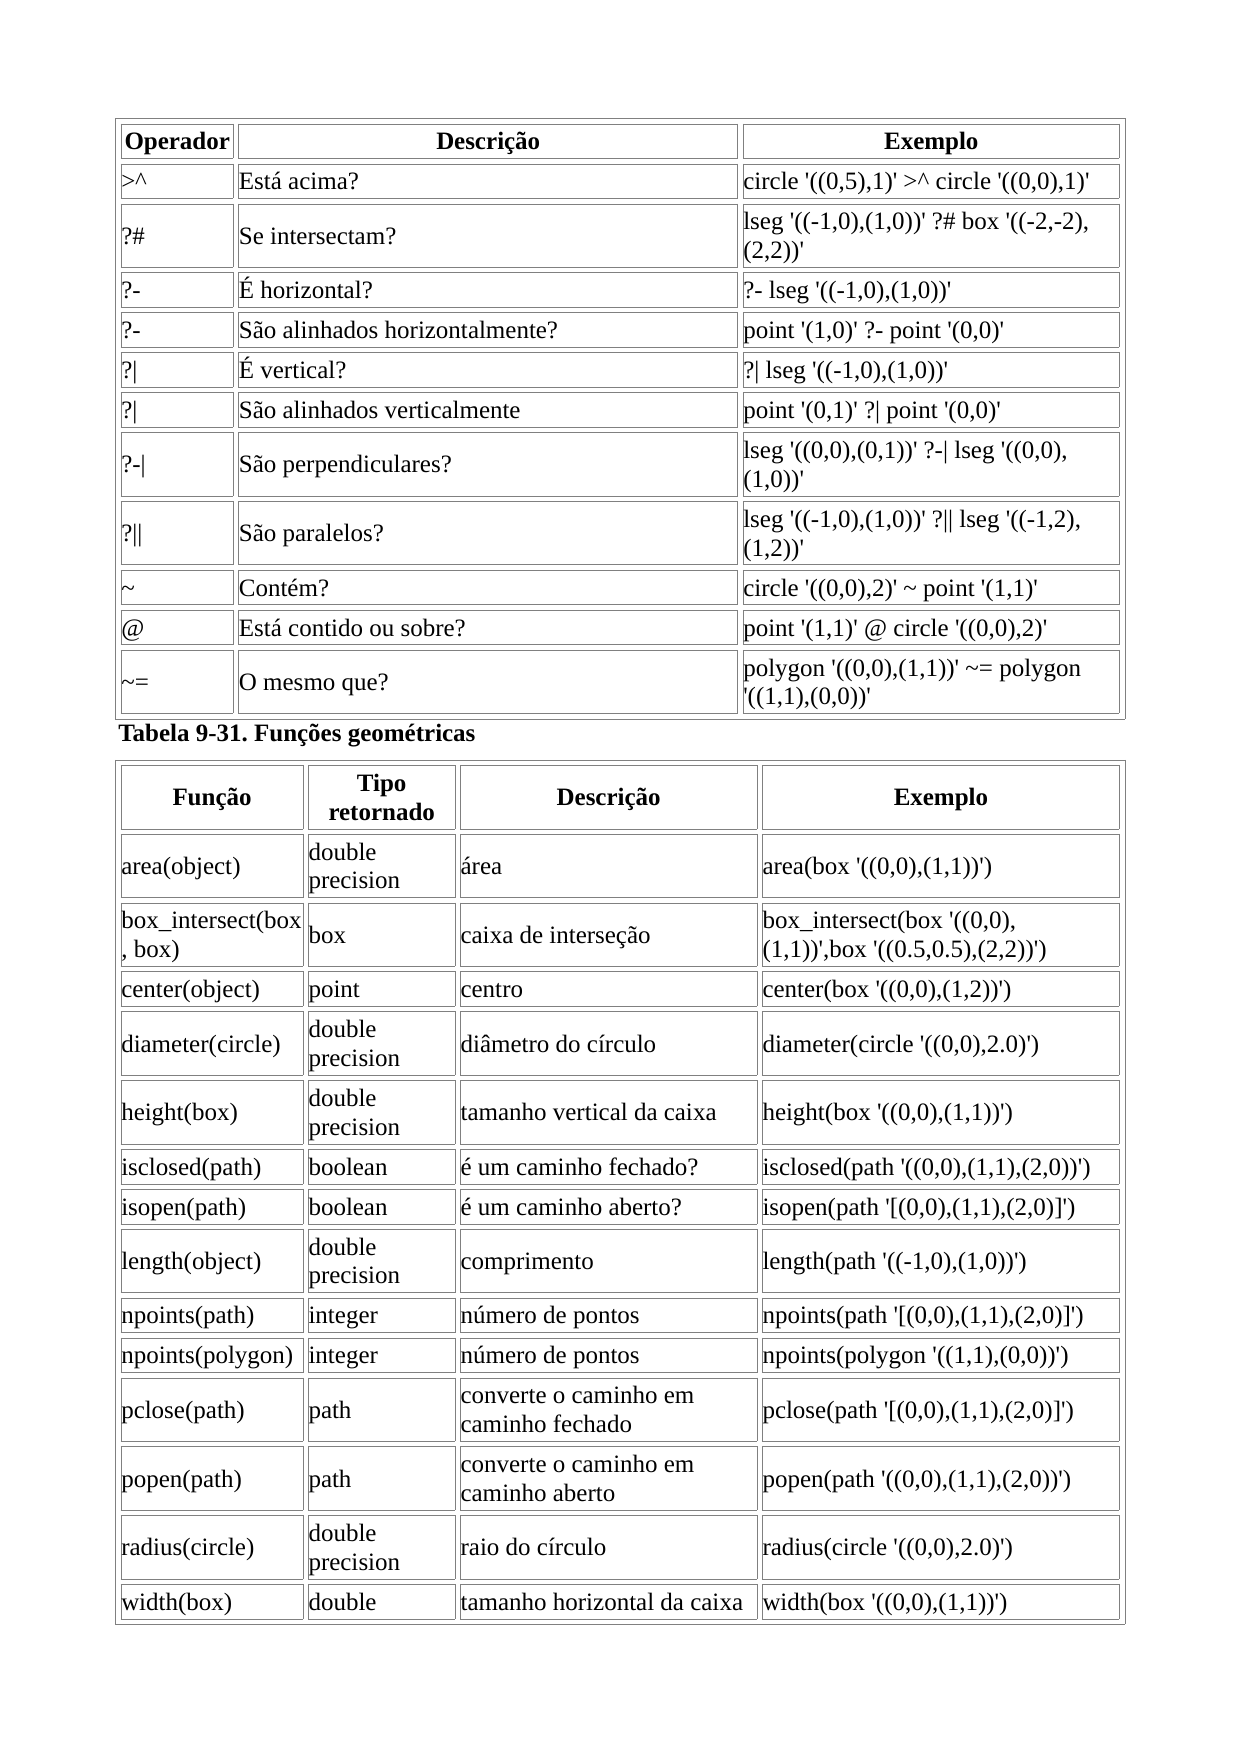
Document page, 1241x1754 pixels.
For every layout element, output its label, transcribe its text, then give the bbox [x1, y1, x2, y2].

table_cell número de pontos [458, 1292, 759, 1332]
table_cell centro [458, 966, 759, 1006]
table_cell converte o caminho em caminho aberto [458, 1441, 759, 1510]
table_cell double precision [305, 1075, 457, 1143]
text Tabela 9-31. Funções geométricas [118, 720, 1122, 747]
table_cell box_intersect(box '((0,0),(1,1))',box '((0.5,0.5),(2,2))') [759, 897, 1122, 966]
table_cell box_intersect(box, box) [118, 897, 305, 966]
table_cell integer [305, 1292, 457, 1332]
table_cell ~= [118, 644, 236, 713]
table_cell point '(1,1)' @ circle '((0,0),2)' [740, 604, 1122, 644]
table_cell ~ [118, 564, 236, 604]
table_cell área [458, 829, 759, 897]
table_cell diameter(circle '((0,0),2.0)') [759, 1006, 1122, 1075]
table_cell double precision [305, 1006, 457, 1075]
table_cell O mesmo que? [236, 644, 740, 713]
table_cell npoints(path '[(0,0),(1,1),(2,0)]') [759, 1292, 1122, 1332]
table_cell area(box '((0,0),(1,1))') [759, 829, 1122, 897]
table_cell lseg '((-1,0),(1,0))' ?|| lseg '((-1,2),(1,2))' [740, 496, 1122, 564]
table_cell width(box) [118, 1579, 305, 1618]
table_cell length(path '((-1,0),(1,0))') [759, 1224, 1122, 1292]
table_cell É vertical? [236, 347, 740, 387]
table_cell Está contido ou sobre? [236, 604, 740, 644]
table_cell isclosed(path '((0,0),(1,1),(2,0))') [759, 1144, 1122, 1183]
table_cell npoints(polygon) [118, 1332, 305, 1372]
table_cell circle '((0,5),1)' >^ circle '((0,0),1)' [740, 158, 1122, 198]
table_cell número de pontos [458, 1332, 759, 1372]
table_cell popen(path) [118, 1441, 305, 1510]
table_cell comprimento [458, 1224, 759, 1292]
table_cell converte o caminho em caminho fechado [458, 1372, 759, 1441]
table_header Descrição [236, 119, 740, 158]
table_cell point [305, 966, 457, 1006]
table_cell boolean [305, 1144, 457, 1183]
table_cell São perpendiculares? [236, 427, 740, 496]
table_cell ?- [118, 307, 236, 347]
table_cell path [305, 1372, 457, 1441]
table_cell integer [305, 1332, 457, 1372]
table_cell double precision [305, 1510, 457, 1578]
table_cell height(box '((0,0),(1,1))') [759, 1075, 1122, 1143]
table_cell point '(0,1)' ?| point '(0,0)' [740, 387, 1122, 427]
table_cell double precision [305, 829, 457, 897]
table_cell lseg '((-1,0),(1,0))' ?# box '((-2,-2),(2,2))' [740, 198, 1122, 267]
table_cell circle '((0,0),2)' ~ point '(1,1)' [740, 564, 1122, 604]
table_cell tamanho vertical da caixa [458, 1075, 759, 1143]
table_cell pclose(path) [118, 1372, 305, 1441]
table_cell É horizontal? [236, 267, 740, 307]
table_cell point '(1,0)' ?- point '(0,0)' [740, 307, 1122, 347]
table_cell center(box '((0,0),(1,2))') [759, 966, 1122, 1006]
table_cell ?- lseg '((-1,0),(1,0))' [740, 267, 1122, 307]
table_header Função [118, 761, 305, 828]
table_cell é um caminho fechado? [458, 1144, 759, 1183]
table_cell isopen(path '[(0,0),(1,1),(2,0)]') [759, 1184, 1122, 1223]
table_cell area(object) [118, 829, 305, 897]
table_cell path [305, 1441, 457, 1510]
table_cell ?-| [118, 427, 236, 496]
table_cell npoints(path) [118, 1292, 305, 1332]
table_cell @ [118, 604, 236, 644]
table_header Operador [118, 119, 236, 158]
table_cell ?| [118, 347, 236, 387]
table_cell é um caminho aberto? [458, 1184, 759, 1223]
table_cell ?|| [118, 496, 236, 564]
table_cell ?| [118, 387, 236, 427]
table_header Exemplo [759, 761, 1122, 828]
table_cell center(object) [118, 966, 305, 1006]
table_cell double precision [305, 1224, 457, 1292]
table_cell width(box '((0,0),(1,1))') [759, 1579, 1122, 1618]
table_cell boolean [305, 1184, 457, 1223]
table_cell Se intersectam? [236, 198, 740, 267]
table_cell São alinhados horizontalmente? [236, 307, 740, 347]
table_cell lseg '((0,0),(0,1))' ?-| lseg '((0,0),(1,0))' [740, 427, 1122, 496]
table_cell polygon '((0,0),(1,1))' ~= polygon '((1,1),(0,0))' [740, 644, 1122, 713]
table_cell isclosed(path) [118, 1144, 305, 1183]
table_cell radius(circle '((0,0),2.0)') [759, 1510, 1122, 1578]
table_cell double [305, 1579, 457, 1618]
table_cell caixa de interseção [458, 897, 759, 966]
table_cell pclose(path '[(0,0),(1,1),(2,0)]') [759, 1372, 1122, 1441]
table_cell ?- [118, 267, 236, 307]
table_cell npoints(polygon '((1,1),(0,0))') [759, 1332, 1122, 1372]
table_cell >^ [118, 158, 236, 198]
table_cell ?# [118, 198, 236, 267]
table_cell box [305, 897, 457, 966]
table_cell raio do círculo [458, 1510, 759, 1578]
table_header Tipo retornado [305, 761, 457, 828]
table_cell diameter(circle) [118, 1006, 305, 1075]
table_cell isopen(path) [118, 1184, 305, 1223]
table_header Exemplo [740, 119, 1122, 158]
table_cell tamanho horizontal da caixa [458, 1579, 759, 1618]
table_cell length(object) [118, 1224, 305, 1292]
table_cell Contém? [236, 564, 740, 604]
table_cell diâmetro do círculo [458, 1006, 759, 1075]
table_cell São paralelos? [236, 496, 740, 564]
table_header Descrição [458, 761, 759, 828]
table_cell Está acima? [236, 158, 740, 198]
table_cell height(box) [118, 1075, 305, 1143]
table_cell São alinhados verticalmente [236, 387, 740, 427]
table_cell ?| lseg '((-1,0),(1,0))' [740, 347, 1122, 387]
table_cell radius(circle) [118, 1510, 305, 1578]
table_cell popen(path '((0,0),(1,1),(2,0))') [759, 1441, 1122, 1510]
